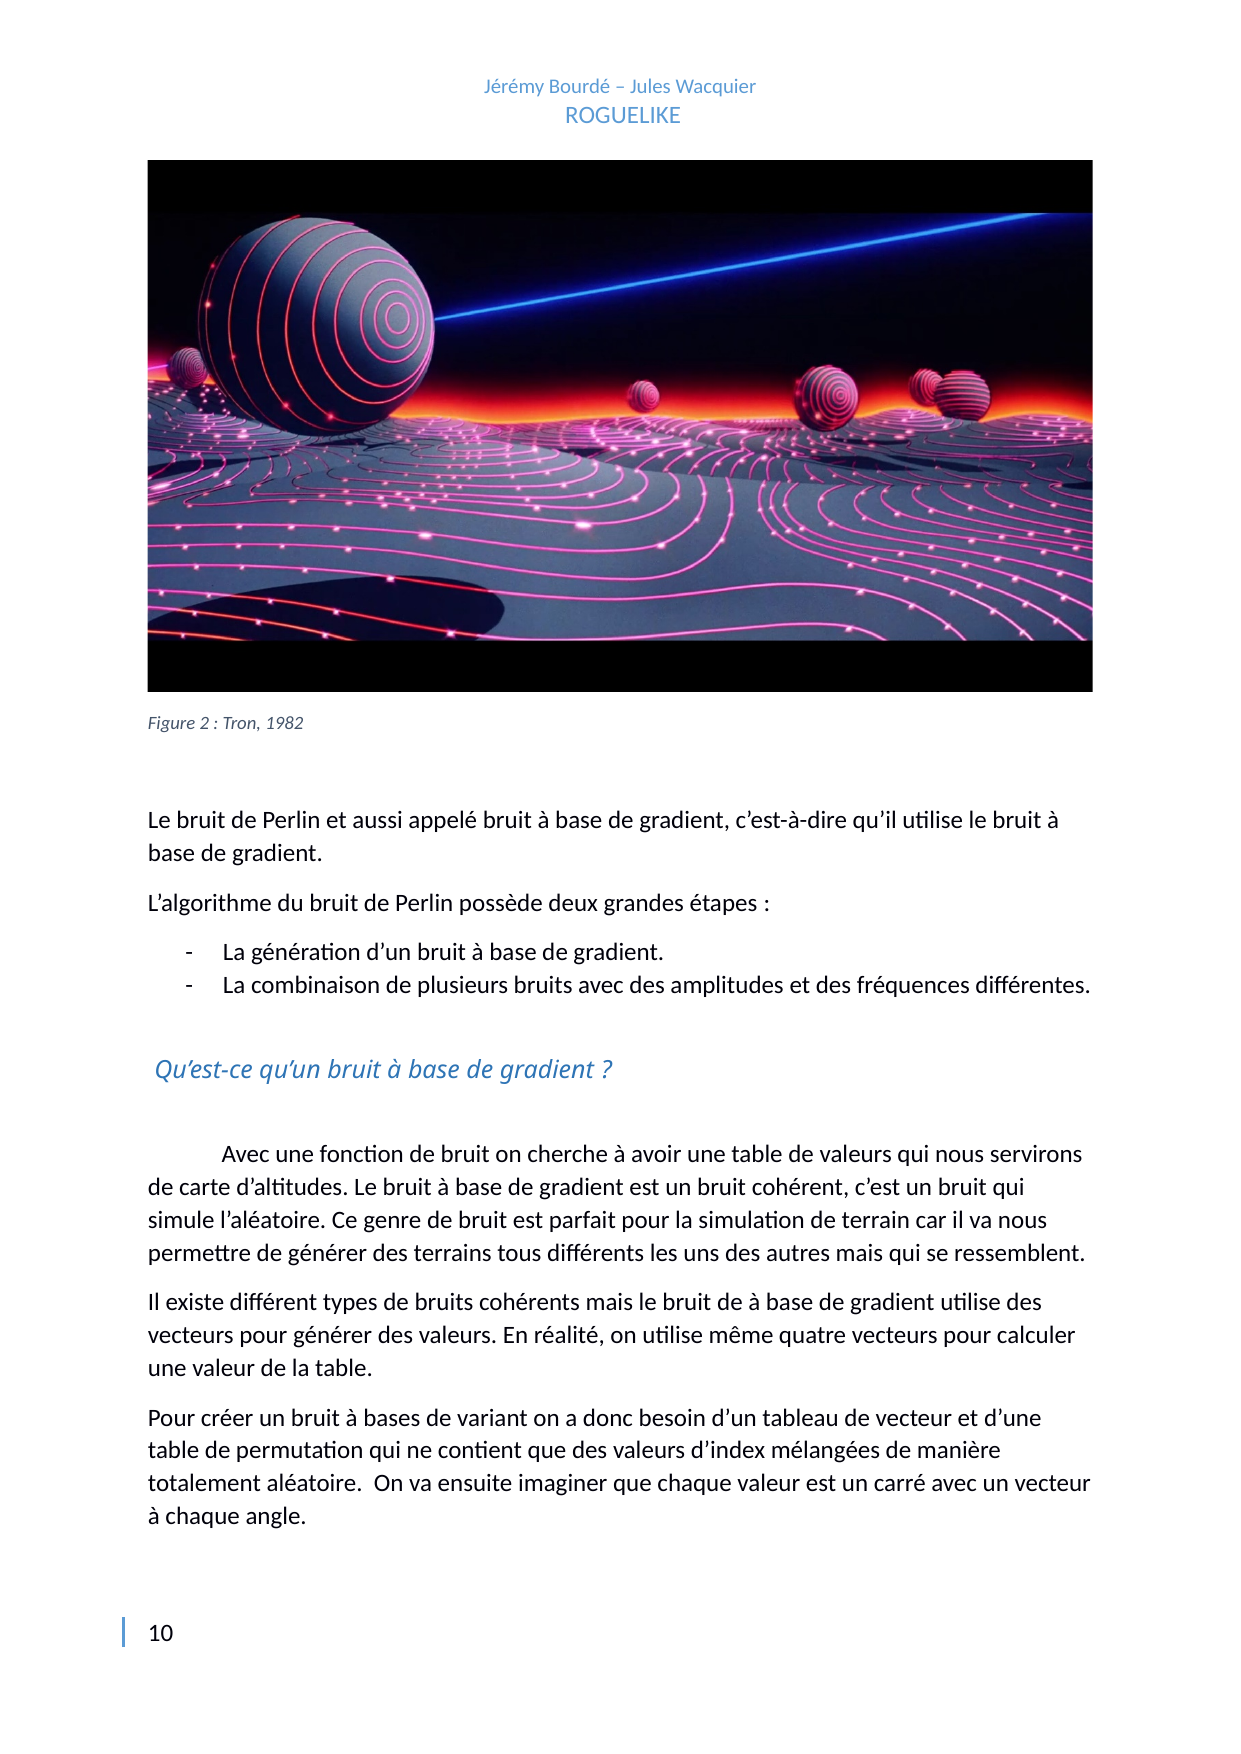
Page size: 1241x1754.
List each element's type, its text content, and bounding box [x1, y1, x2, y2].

text Figure 2 : Tron, 1982 [148, 711, 1093, 734]
text Pour créer un bruit à bases de variant on a donc besoin d’un tableau de vecteur et d’une table de permutation qui ne contient que des valeurs d’index mélangées de manière totalement aléatoire. On va ensuite imaginer que chaque valeur est un carré avec un vecteur à chaque angle. [148, 1402, 1093, 1531]
list La combinaison de plusieurs bruits avec des amplitudes et des fréquences différentes. [185, 969, 1093, 1000]
list La génération d’un bruit à base de gradient. [185, 936, 1093, 967]
subtitle Qu’est-ce qu’un bruit à base de gradient ? [148, 1052, 1093, 1086]
text L’algorithme du bruit de Perlin possède deux grandes étapes : [148, 887, 1093, 917]
picture [147, 160, 1093, 692]
text Avec une fonction de bruit on cherche à avoir une table de valeurs qui nous servirons de carte d’altitudes. Le bruit à base de gradient est un bruit cohérent, c’est un bruit qui simule l’aléatoire. Ce genre de bruit est parfait pour la simulation de terrain car il va nous permettre de générer des terrains tous différents les uns des autres mais qui se ressemblent. [148, 1138, 1093, 1267]
text Le bruit de Perlin et aussi appelé bruit à base de gradient, c’est-à-dire qu’il utilise le bruit à base de gradient. [148, 804, 1093, 868]
text Il existe différent types de bruits cohérents mais le bruit de à base de gradient utilise des vecteurs pour générer des valeurs. En réalité, on utilise même quatre vecteurs pour calculer une valeur de la table. [148, 1286, 1093, 1383]
